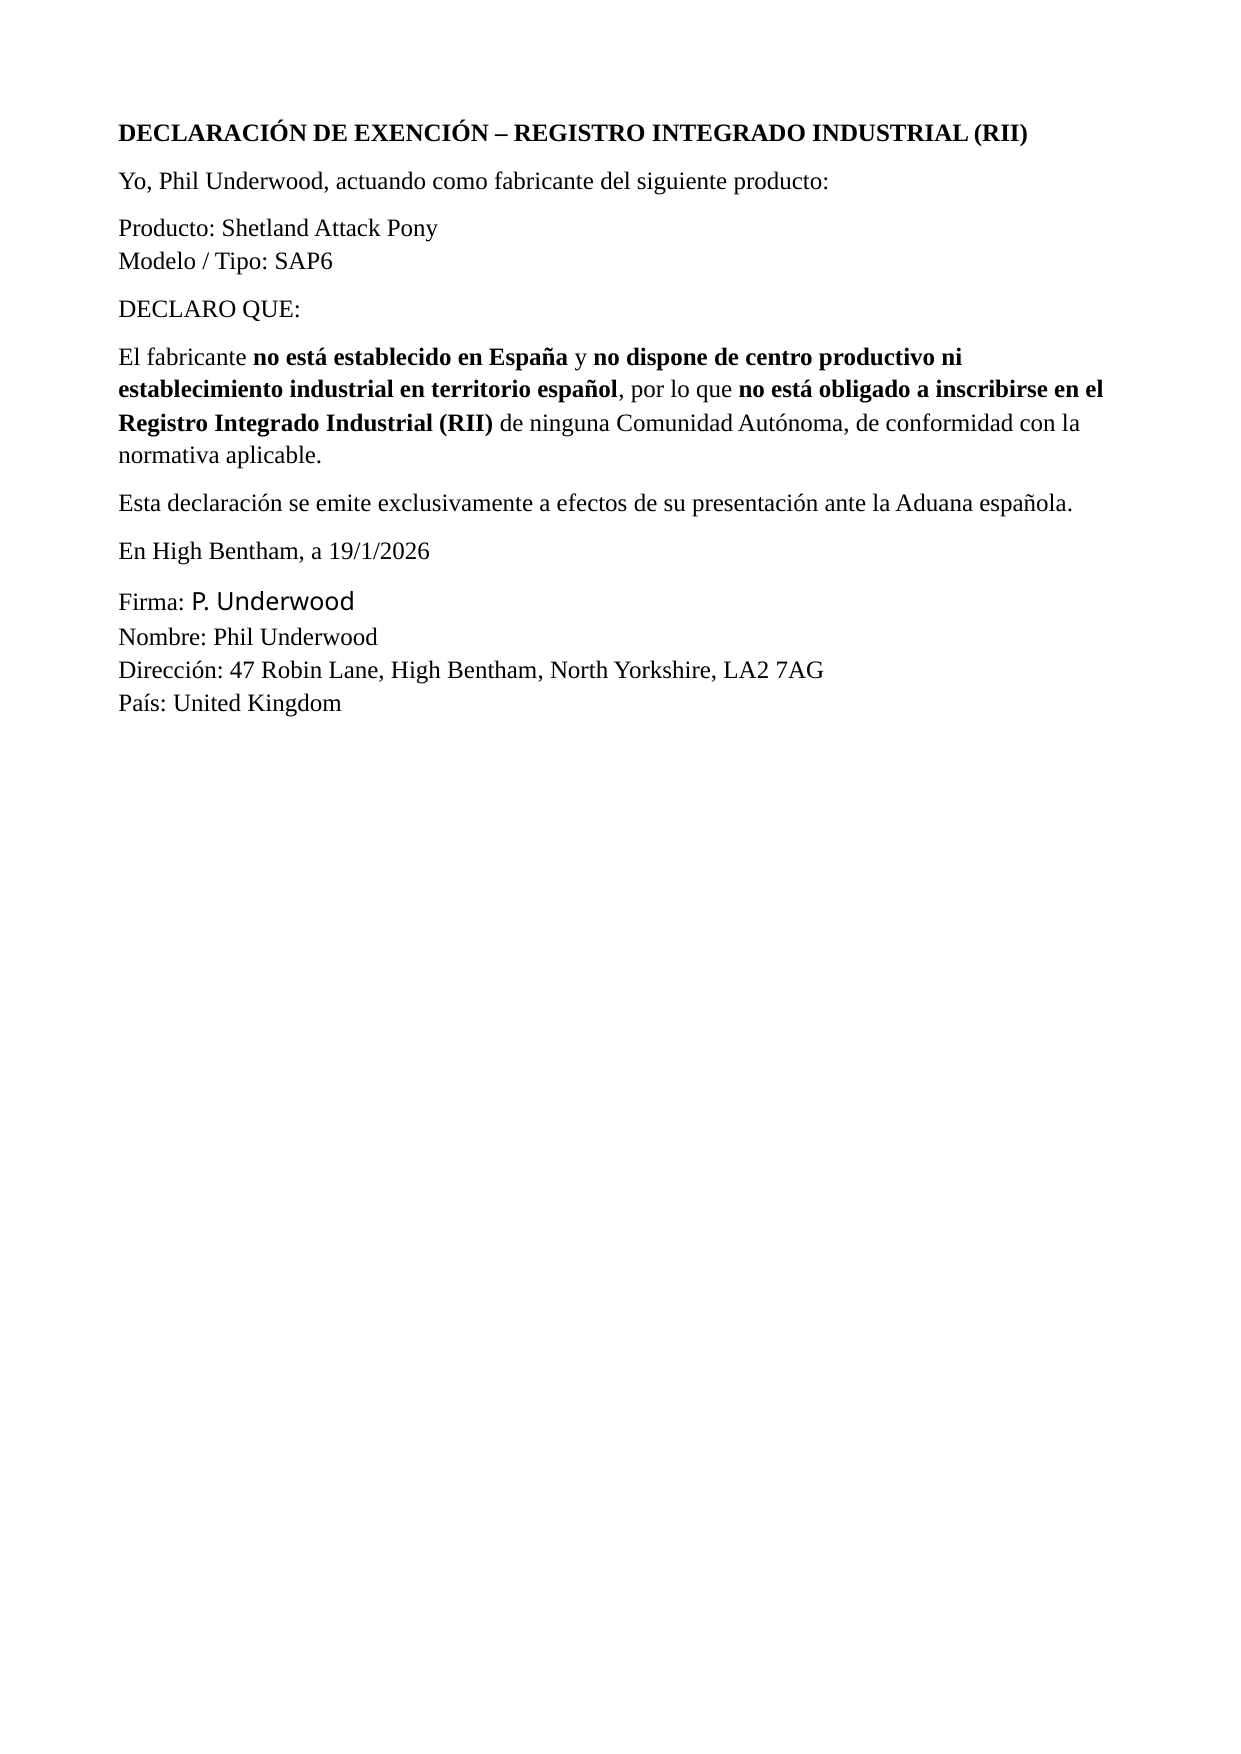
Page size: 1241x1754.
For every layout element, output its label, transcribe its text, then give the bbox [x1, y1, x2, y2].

text En High Bentham, a 19/1/2026 [118, 536, 1122, 564]
text El fabricante no está establecido en España y no dispone de centro productivo ni establecimiento industrial en territorio español, por lo que no está obligado a inscribirse en el Registro Integrado Industrial (RII) de ninguna Comunidad Autónoma, de conformidad con la normativa aplicable. [118, 342, 1122, 469]
text DECLARACIÓN DE EXENCIÓN – REGISTRO INTEGRADO INDUSTRIAL (RII) [118, 118, 1122, 147]
text DECLARO QUE: [118, 294, 1122, 323]
text Esta declaración se emite exclusivamente a efectos de su presentación ante la Aduana española. [118, 488, 1122, 517]
text Firma: P. Underwood Nombre: Phil Underwood Dirección: 47 Robin Lane, High Bentham, North Yorkshire, LA2 7AG País: United Kingdom [118, 583, 1122, 717]
text Producto: Shetland Attack Pony Modelo / Tipo: SAP6 [118, 213, 1122, 275]
text Yo, Phil Underwood, actuando como fabricante del siguiente producto: [118, 166, 1122, 194]
